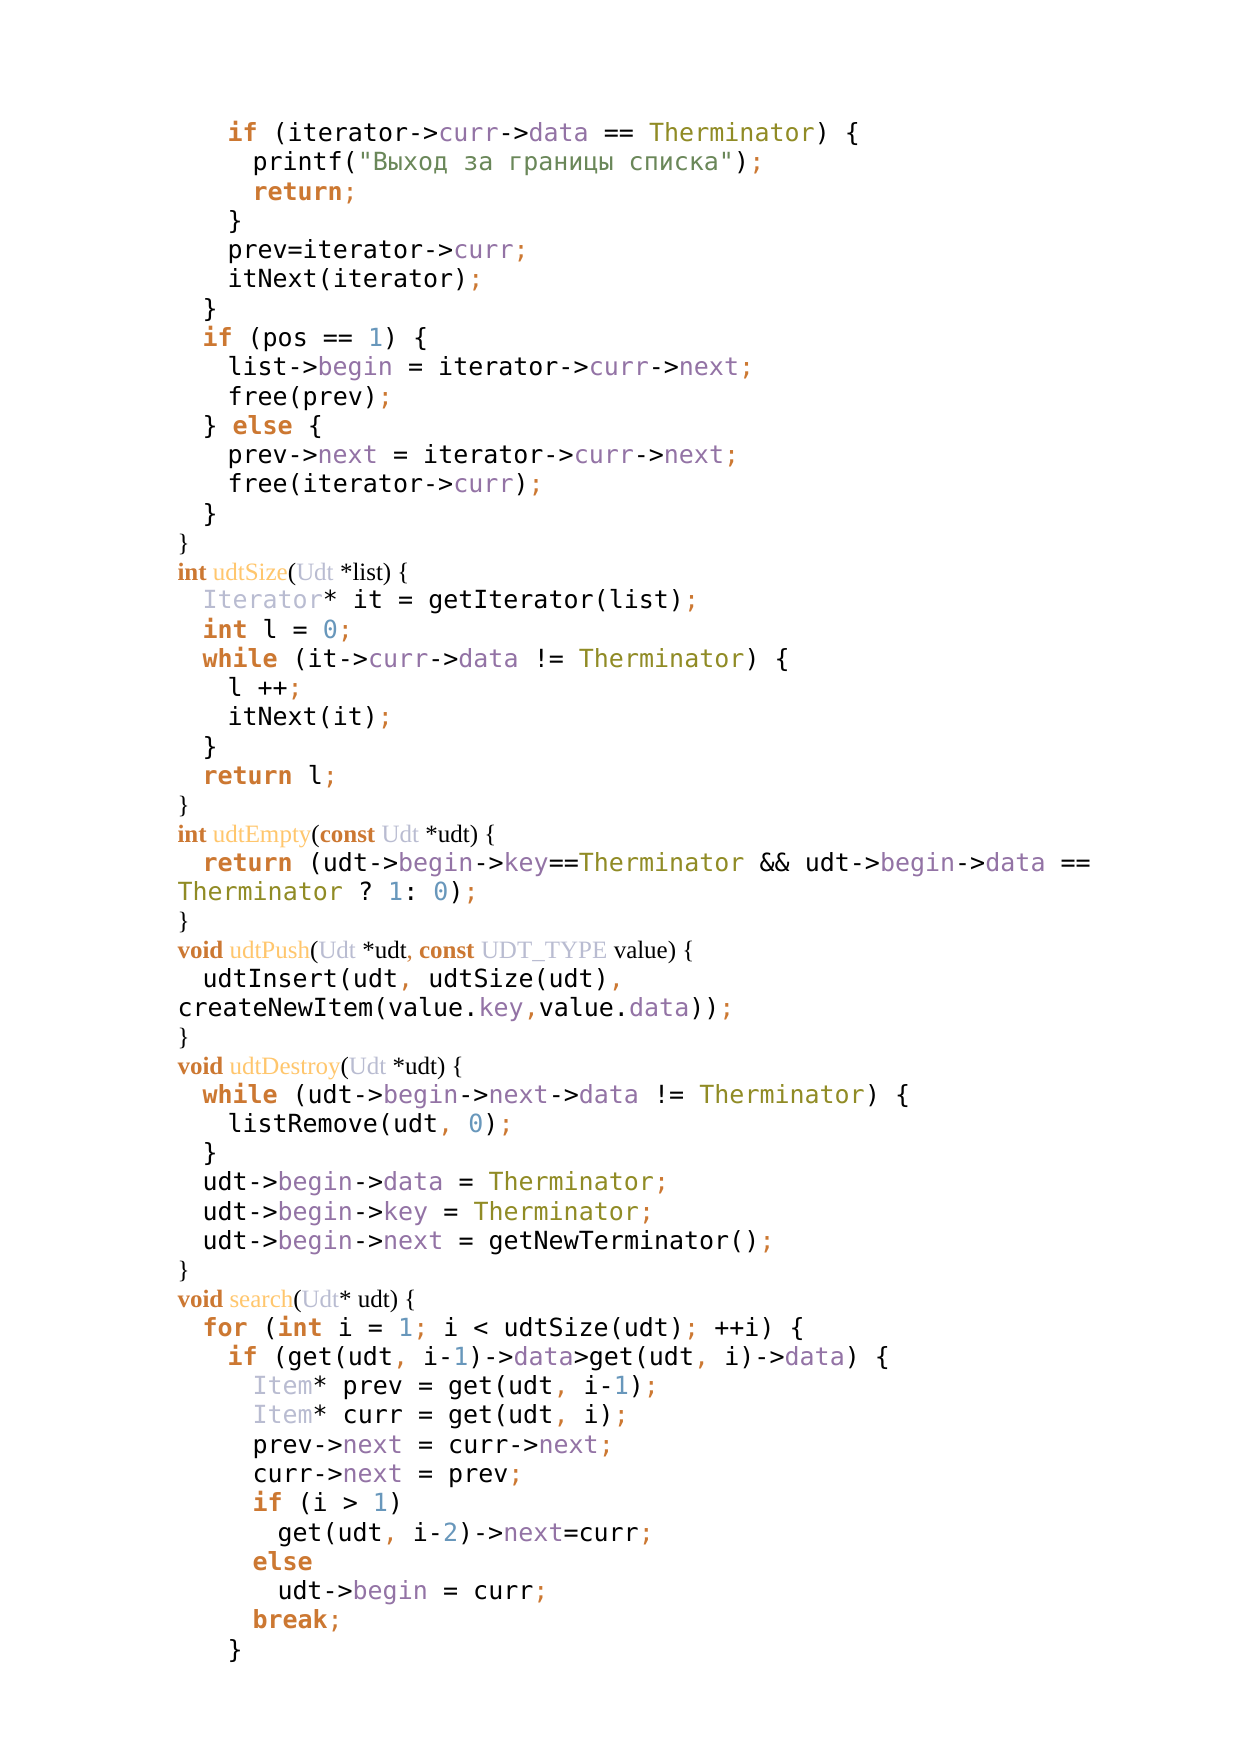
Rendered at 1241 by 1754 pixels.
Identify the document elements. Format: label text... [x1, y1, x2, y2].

text if (pos == 1) { [177, 323, 1152, 352]
text udt->begin->key = Therminator; [177, 1197, 1152, 1226]
text } else { [177, 411, 1152, 440]
text prev=iterator->curr; [177, 235, 1152, 264]
text } [177, 1255, 1152, 1284]
text return; [177, 177, 1152, 206]
text void udtPush(Udt *udt, const UDT_TYPE value) { [177, 935, 1152, 964]
text itNext(it); [177, 702, 1152, 732]
text } [177, 499, 1152, 528]
text prev->next = iterator->curr->next; [177, 440, 1152, 469]
text int l = 0; [177, 615, 1152, 644]
text return (udt->begin->key==Therminator && udt->begin->data == Therminator ? 1: 0); [177, 848, 1152, 906]
text } [177, 732, 1152, 761]
text if (i > 1) [177, 1488, 1152, 1518]
text udtInsert(udt, udtSize(udt), createNewItem(value.key,value.data)); [177, 964, 1152, 1022]
text break; [177, 1606, 1152, 1635]
text udt->begin->next = getNewTerminator(); [177, 1226, 1152, 1255]
text for (int i = 1; i < udtSize(udt); ++i) { [177, 1313, 1152, 1342]
text Item* prev = get(udt, i-1); [177, 1371, 1152, 1401]
text udt->begin->data = Therminator; [177, 1167, 1152, 1197]
text get(udt, i-2)->next=curr; [177, 1518, 1152, 1547]
text return l; [177, 761, 1152, 790]
text curr->next = prev; [177, 1459, 1152, 1488]
text else [177, 1547, 1152, 1576]
text list->begin = iterator->curr->next; [177, 352, 1152, 382]
text int udtEmpty(const Udt *udt) { [177, 819, 1152, 848]
text void search(Udt* udt) { [177, 1284, 1152, 1313]
text } [177, 790, 1152, 819]
text l ++; [177, 673, 1152, 702]
text free(iterator->curr); [177, 469, 1152, 499]
text while (it->curr->data != Therminator) { [177, 644, 1152, 673]
text listRemove(udt, 0); [177, 1109, 1152, 1138]
text printf("Выход за границы списка"); [177, 147, 1152, 177]
text free(prev); [177, 382, 1152, 411]
text if (get(udt, i-1)->data>get(udt, i)->data) { [177, 1342, 1152, 1371]
text } [177, 1635, 1152, 1664]
text } [177, 1022, 1152, 1051]
text prev->next = curr->next; [177, 1430, 1152, 1459]
text while (udt->begin->next->data != Therminator) { [177, 1080, 1152, 1109]
text Item* curr = get(udt, i); [177, 1401, 1152, 1430]
text void udtDestroy(Udt *udt) { [177, 1051, 1152, 1080]
text Iterator* it = getIterator(list); [177, 585, 1152, 615]
text int udtSize(Udt *list) { [177, 557, 1152, 585]
text if (iterator->curr->data == Therminator) { [177, 118, 1152, 147]
text udt->begin = curr; [177, 1576, 1152, 1606]
text } [177, 528, 1152, 557]
text } [177, 294, 1152, 323]
text } [177, 1138, 1152, 1167]
text itNext(iterator); [177, 264, 1152, 294]
text } [177, 906, 1152, 935]
text } [177, 206, 1152, 235]
